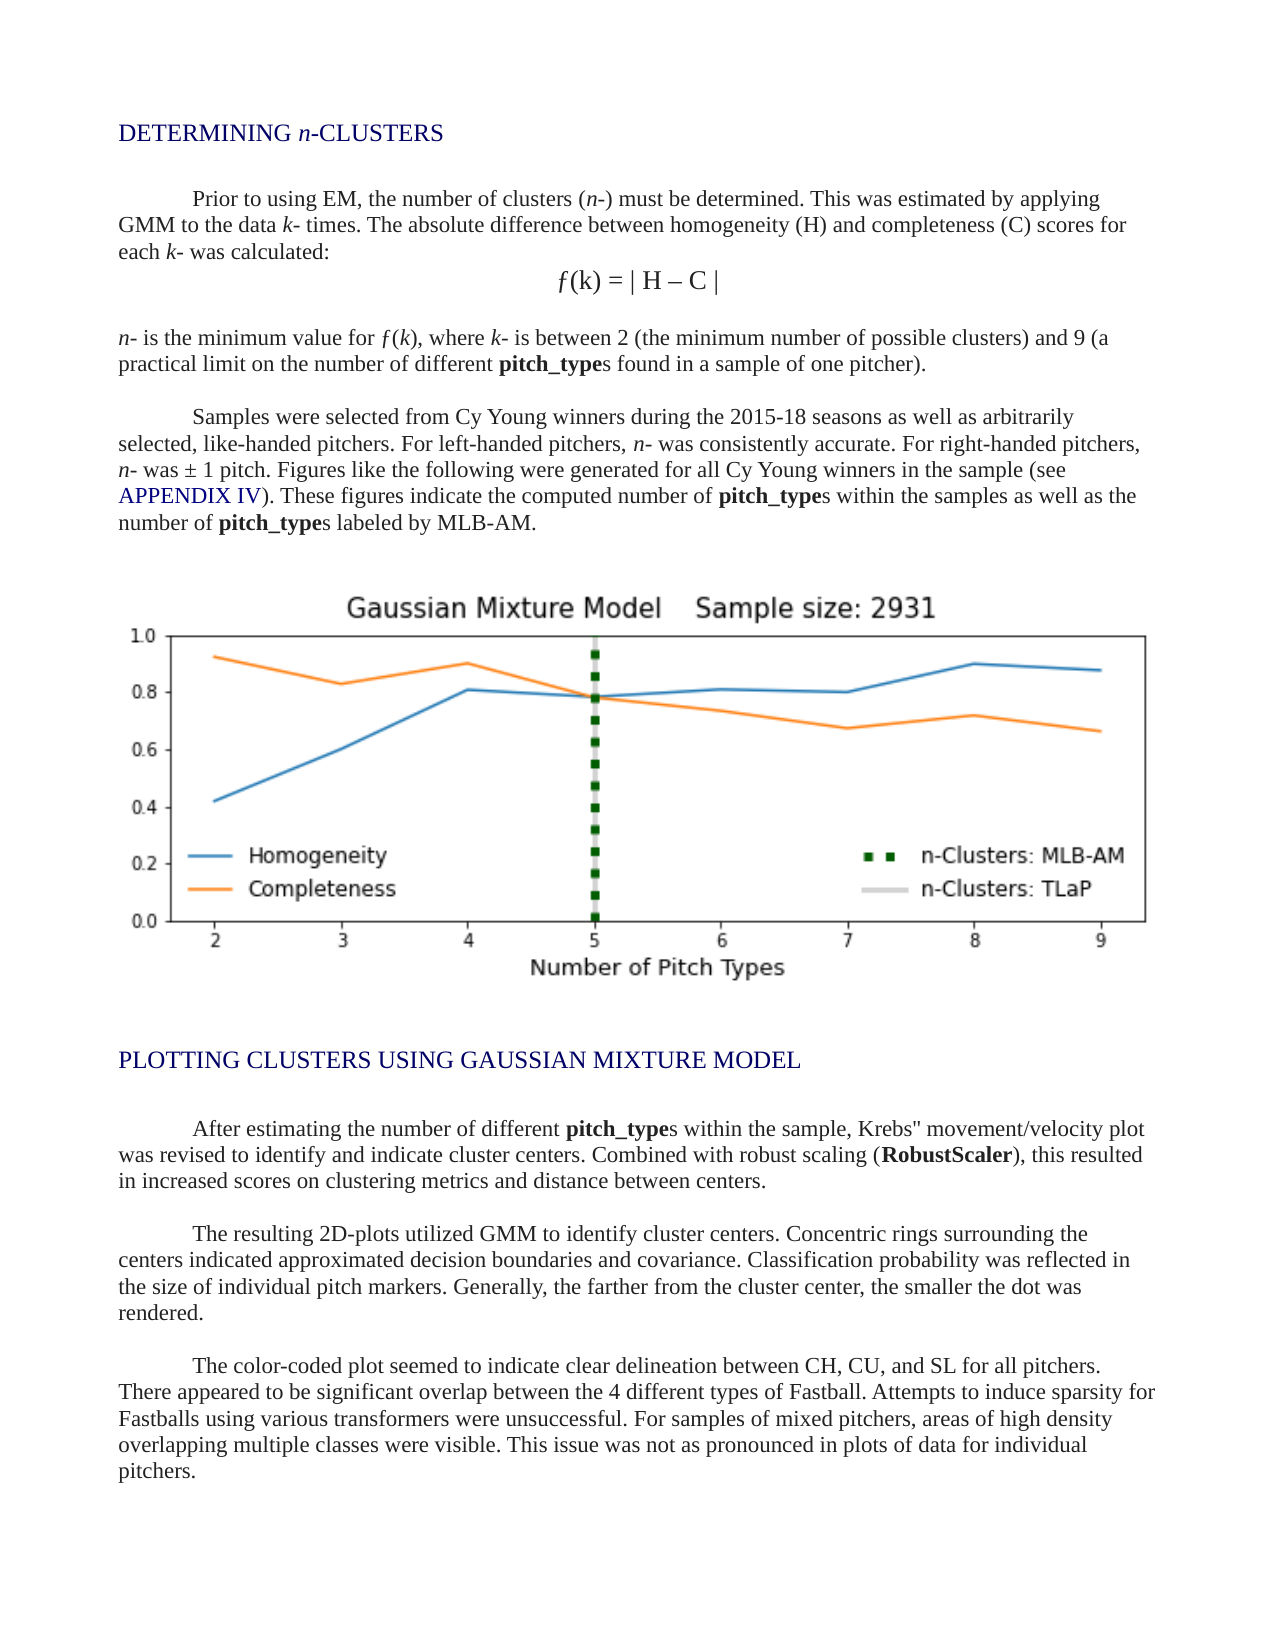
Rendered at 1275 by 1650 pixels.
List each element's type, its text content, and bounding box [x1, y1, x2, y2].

text Prior to using EM, the number of clusters (n-) must be determined. This was estimated by applying GMM to the data k- times. The absolute difference between homogeneity (H) and completeness (C) scores for each k- was calculated: [118, 185, 1157, 264]
picture [118, 585, 1157, 993]
text n- is the minimum value for ƒ(k), where k- is between 2 (the minimum number of possible clusters) and 9 (a practical limit on the number of different pitch_types found in a sample of one pitcher). Samples were selected from Cy Young winners during the 2015-18 seasons as well as arbitrarily selected, like-handed pitchers. For left-handed pitchers, n- was consistently accurate. For right-handed pitchers, n- was ± 1 pitch. Figures like the following were generated for all Cy Young winners in the sample (see APPENDIX IV). These figures indicate the computed number of pitch_types within the samples as well as the number of pitch_types labeled by MLB-AM. [118, 324, 1157, 535]
text PLOTTING CLUSTERS USING GAUSSIAN MIXTURE MODEL [118, 1045, 1157, 1074]
text ƒ(k) = | H – C | [118, 264, 1157, 295]
text After estimating the number of different pitch_types within the sample, Krebs'' movement/velocity plot was revised to identify and indicate cluster centers. Combined with robust scaling (RobustScaler), this resulted in increased scores on clustering metrics and distance between centers. The resulting 2D-plots utilized GMM to identify cluster centers. Concentric rings surrounding the centers indicated approximated decision boundaries and covariance. Classification probability was reflected in the size of individual pitch markers. Generally, the farther from the cluster center, the smaller the dot was rendered. The color-coded plot seemed to indicate clear delineation between CH, CU, and SL for all pitchers. There appeared to be significant overlap between the 4 different types of Fastball. Attempts to induce sparsity for Fastballs using various transformers were unsuccessful. For samples of mixed pitchers, areas of high density overlapping multiple classes were visible. This issue was not as pronounced in plots of data for individual pitchers. [118, 1115, 1157, 1484]
text DETERMINING n-CLUSTERS [118, 118, 1157, 147]
